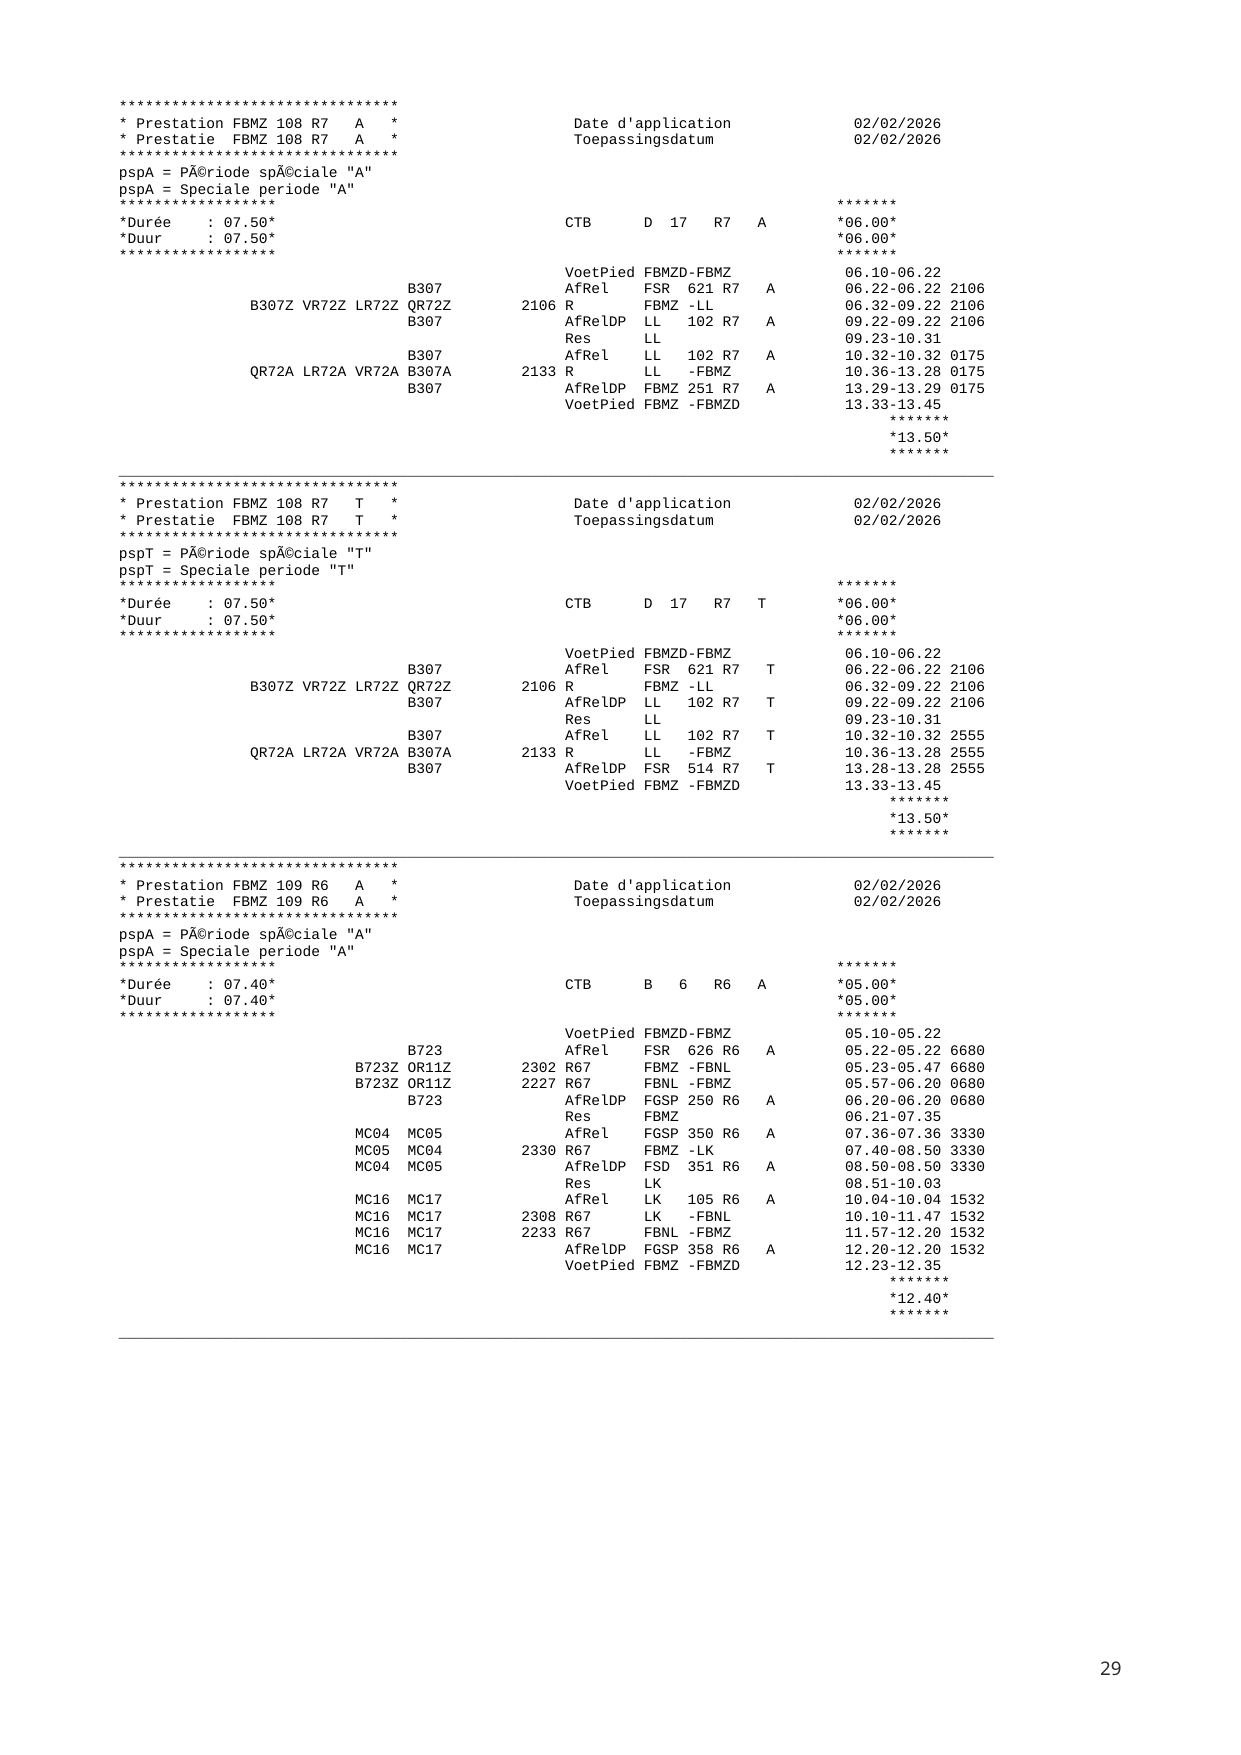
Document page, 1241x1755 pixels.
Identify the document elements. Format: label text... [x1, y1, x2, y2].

text ******************************** * Prestation FBMZ 108 R7 A * Date d'application 02/02/2026 * Prestatie FBMZ 108 R7 A * Toepassingsdatum 02/02/2026 ******************************** pspA = PÃ©riode spÃ©ciale "A" pspA = Speciale periode "A" ****************** ******* *Durée : 07.50* CTB D 17 R7 A *06.00* *Duur : 07.50* *06.00* ****************** ******* VoetPied FBMZD-FBMZ 06.10-06.22 B307 AfRel FSR 621 R7 A 06.22-06.22 2106 B307Z VR72Z LR72Z QR72Z 2106 R FBMZ -LL 06.32-09.22 2106 B307 AfRelDP LL 102 R7 A 09.22-09.22 2106 Res LL 09.23-10.31 B307 AfRel LL 102 R7 A 10.32-10.32 0175 QR72A LR72A VR72A B307A 2133 R LL -FBMZ 10.36-13.28 0175 B307 AfRelDP FBMZ 251 R7 A 13.29-13.29 0175 VoetPied FBMZ -FBMZD 13.33-13.45 ******* *13.50* ******* ____________________________________________________________________________________________________ [119, 99, 1122, 480]
text ******************************** * Prestation FBMZ 108 R7 T * Date d'application 02/02/2026 * Prestatie FBMZ 108 R7 T * Toepassingsdatum 02/02/2026 ******************************** pspT = PÃ©riode spÃ©ciale "T" pspT = Speciale periode "T" ****************** ******* *Durée : 07.50* CTB D 17 R7 T *06.00* *Duur : 07.50* *06.00* ****************** ******* VoetPied FBMZD-FBMZ 06.10-06.22 B307 AfRel FSR 621 R7 T 06.22-06.22 2106 B307Z VR72Z LR72Z QR72Z 2106 R FBMZ -LL 06.32-09.22 2106 B307 AfRelDP LL 102 R7 T 09.22-09.22 2106 Res LL 09.23-10.31 B307 AfRel LL 102 R7 T 10.32-10.32 2555 QR72A LR72A VR72A B307A 2133 R LL -FBMZ 10.36-13.28 2555 B307 AfRelDP FSR 514 R7 T 13.28-13.28 2555 VoetPied FBMZ -FBMZD 13.33-13.45 ******* *13.50* ******* ____________________________________________________________________________________________________ [119, 480, 1122, 861]
text ******************************** * Prestation FBMZ 109 R6 A * Date d'application 02/02/2026 * Prestatie FBMZ 109 R6 A * Toepassingsdatum 02/02/2026 ******************************** pspA = PÃ©riode spÃ©ciale "A" pspA = Speciale periode "A" ****************** ******* *Durée : 07.40* CTB B 6 R6 A *05.00* *Duur : 07.40* *05.00* ****************** ******* VoetPied FBMZD-FBMZ 05.10-05.22 B723 AfRel FSR 626 R6 A 05.22-05.22 6680 B723Z OR11Z 2302 R67 FBMZ -FBNL 05.23-05.47 6680 B723Z OR11Z 2227 R67 FBNL -FBMZ 05.57-06.20 0680 B723 AfRelDP FGSP 250 R6 A 06.20-06.20 0680 Res FBMZ 06.21-07.35 MC04 MC05 AfRel FGSP 350 R6 A 07.36-07.36 3330 MC05 MC04 2330 R67 FBMZ -LK 07.40-08.50 3330 MC04 MC05 AfRelDP FSD 351 R6 A 08.50-08.50 3330 Res LK 08.51-10.03 MC16 MC17 AfRel LK 105 R6 A 10.04-10.04 1532 MC16 MC17 2308 R67 LK -FBNL 10.10-11.47 1532 MC16 MC17 2233 R67 FBNL -FBMZ 11.57-12.20 1532 MC16 MC17 AfRelDP FGSP 358 R6 A 12.20-12.20 1532 VoetPied FBMZ -FBMZD 12.23-12.35 ******* *12.40* ******* ____________________________________________________________________________________________________ [119, 861, 1122, 1341]
